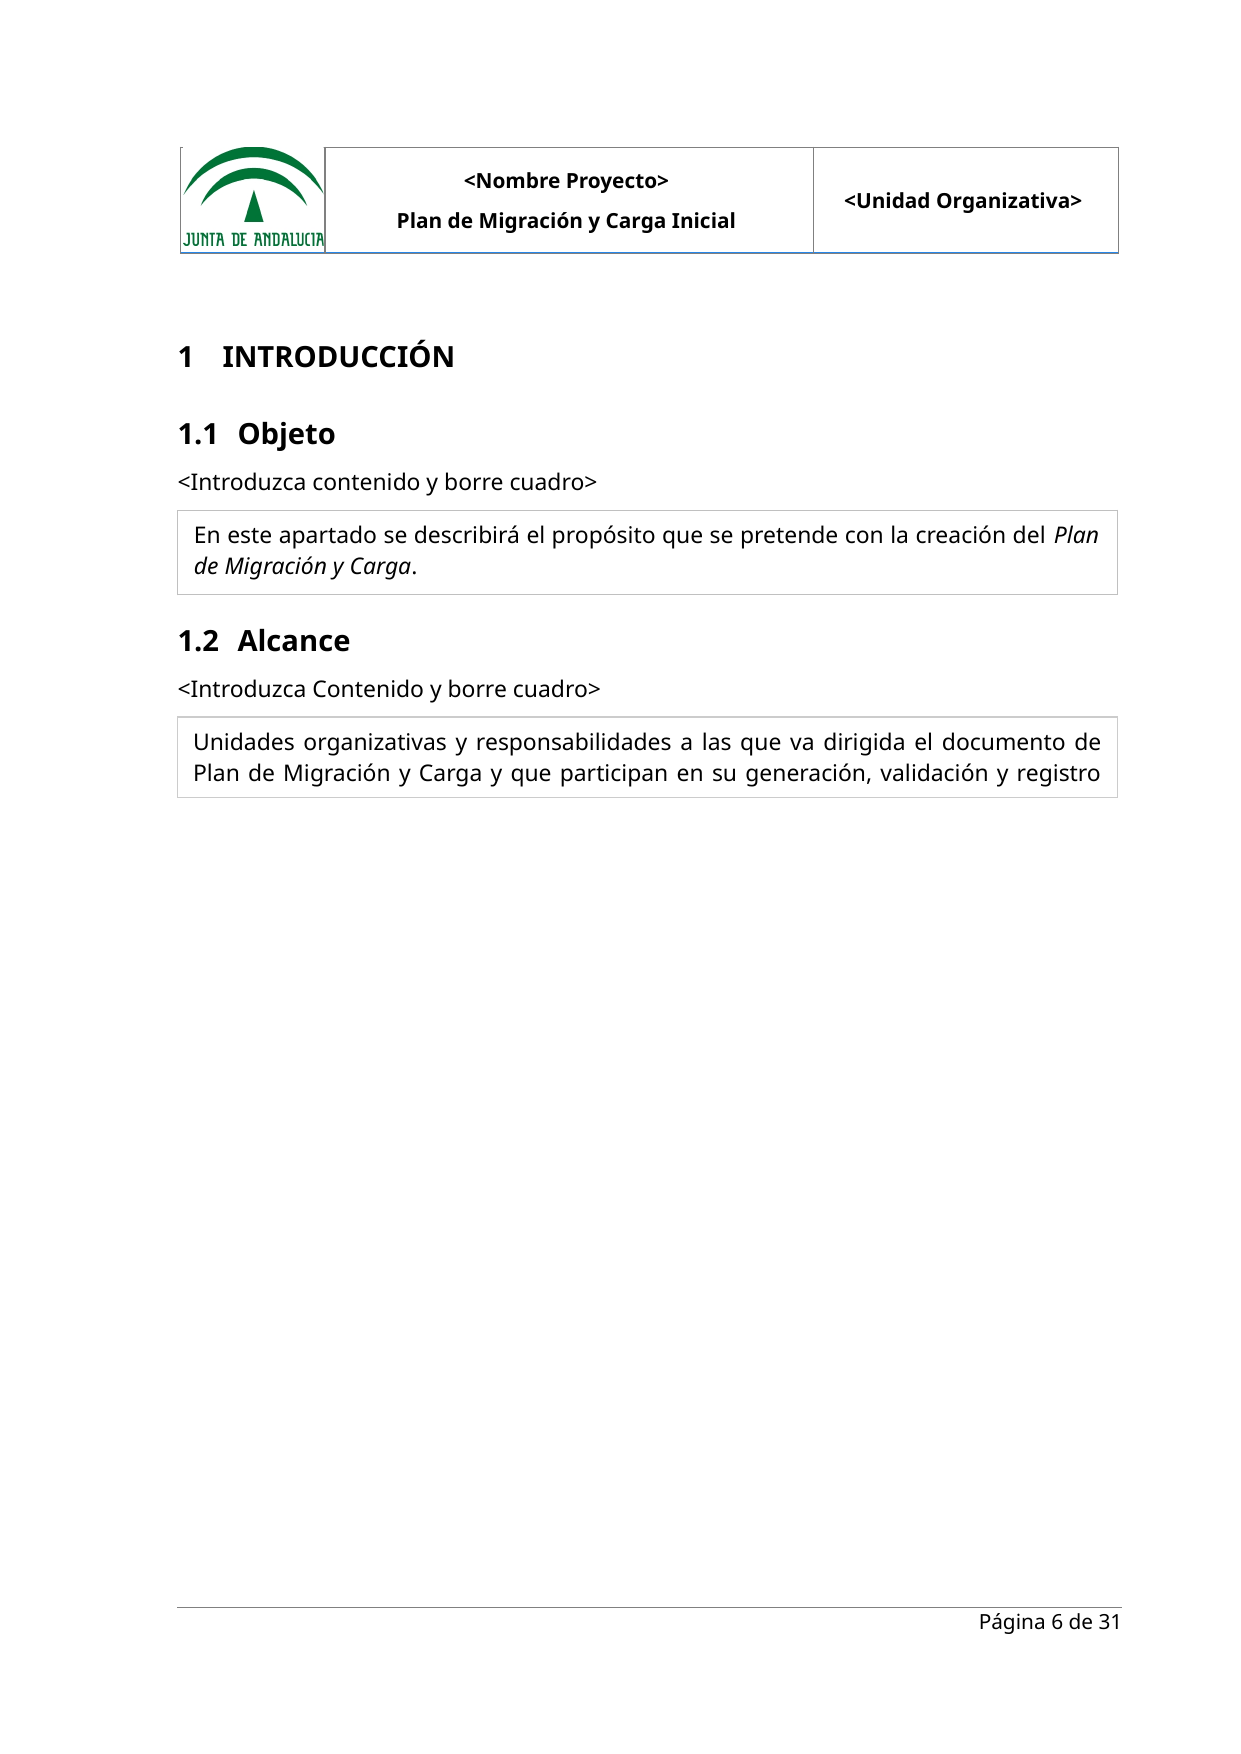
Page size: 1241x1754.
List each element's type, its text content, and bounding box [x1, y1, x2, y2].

subtitle Objeto [177, 414, 1122, 453]
text <Introduzca contenido y borre cuadro> [177, 466, 1122, 497]
text <Introduzca Contenido y borre cuadro> [177, 673, 1122, 704]
subtitle Alcance [177, 620, 1122, 660]
text En este apartado se describirá el propósito que se pretende con la creación del Plan de Migración y Carga. [194, 519, 1101, 581]
subtitle INTRODUCCIÓN [177, 336, 1122, 376]
text Unidades organizativas y responsabilidades a las que va dirigida el documento de Plan de Migración y Carga y que participan en su generación, validación y registro según el modelo de MADEJA. [193, 726, 1102, 788]
picture [183, 147, 324, 246]
